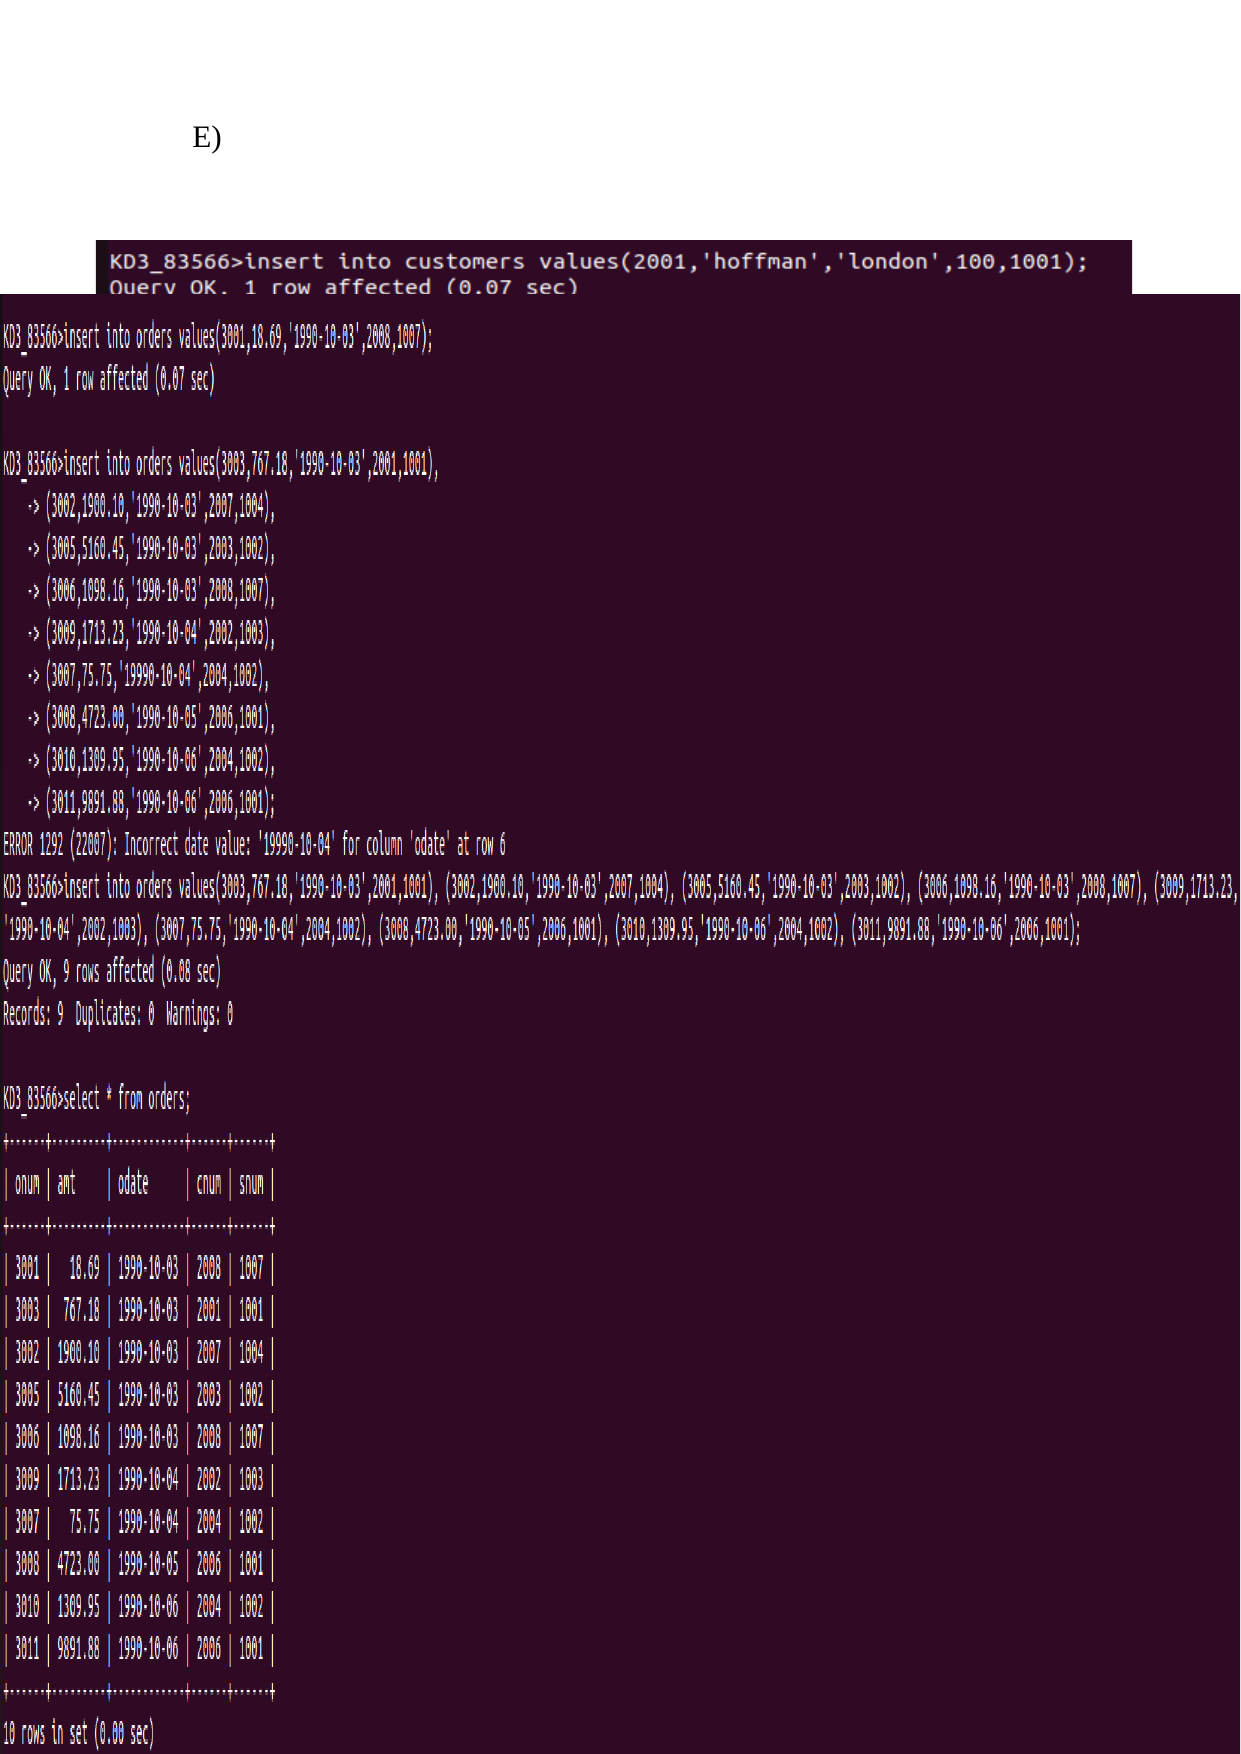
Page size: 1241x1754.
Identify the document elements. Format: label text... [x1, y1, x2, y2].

text E) [118, 118, 1122, 226]
picture [0, 240, 1241, 1754]
